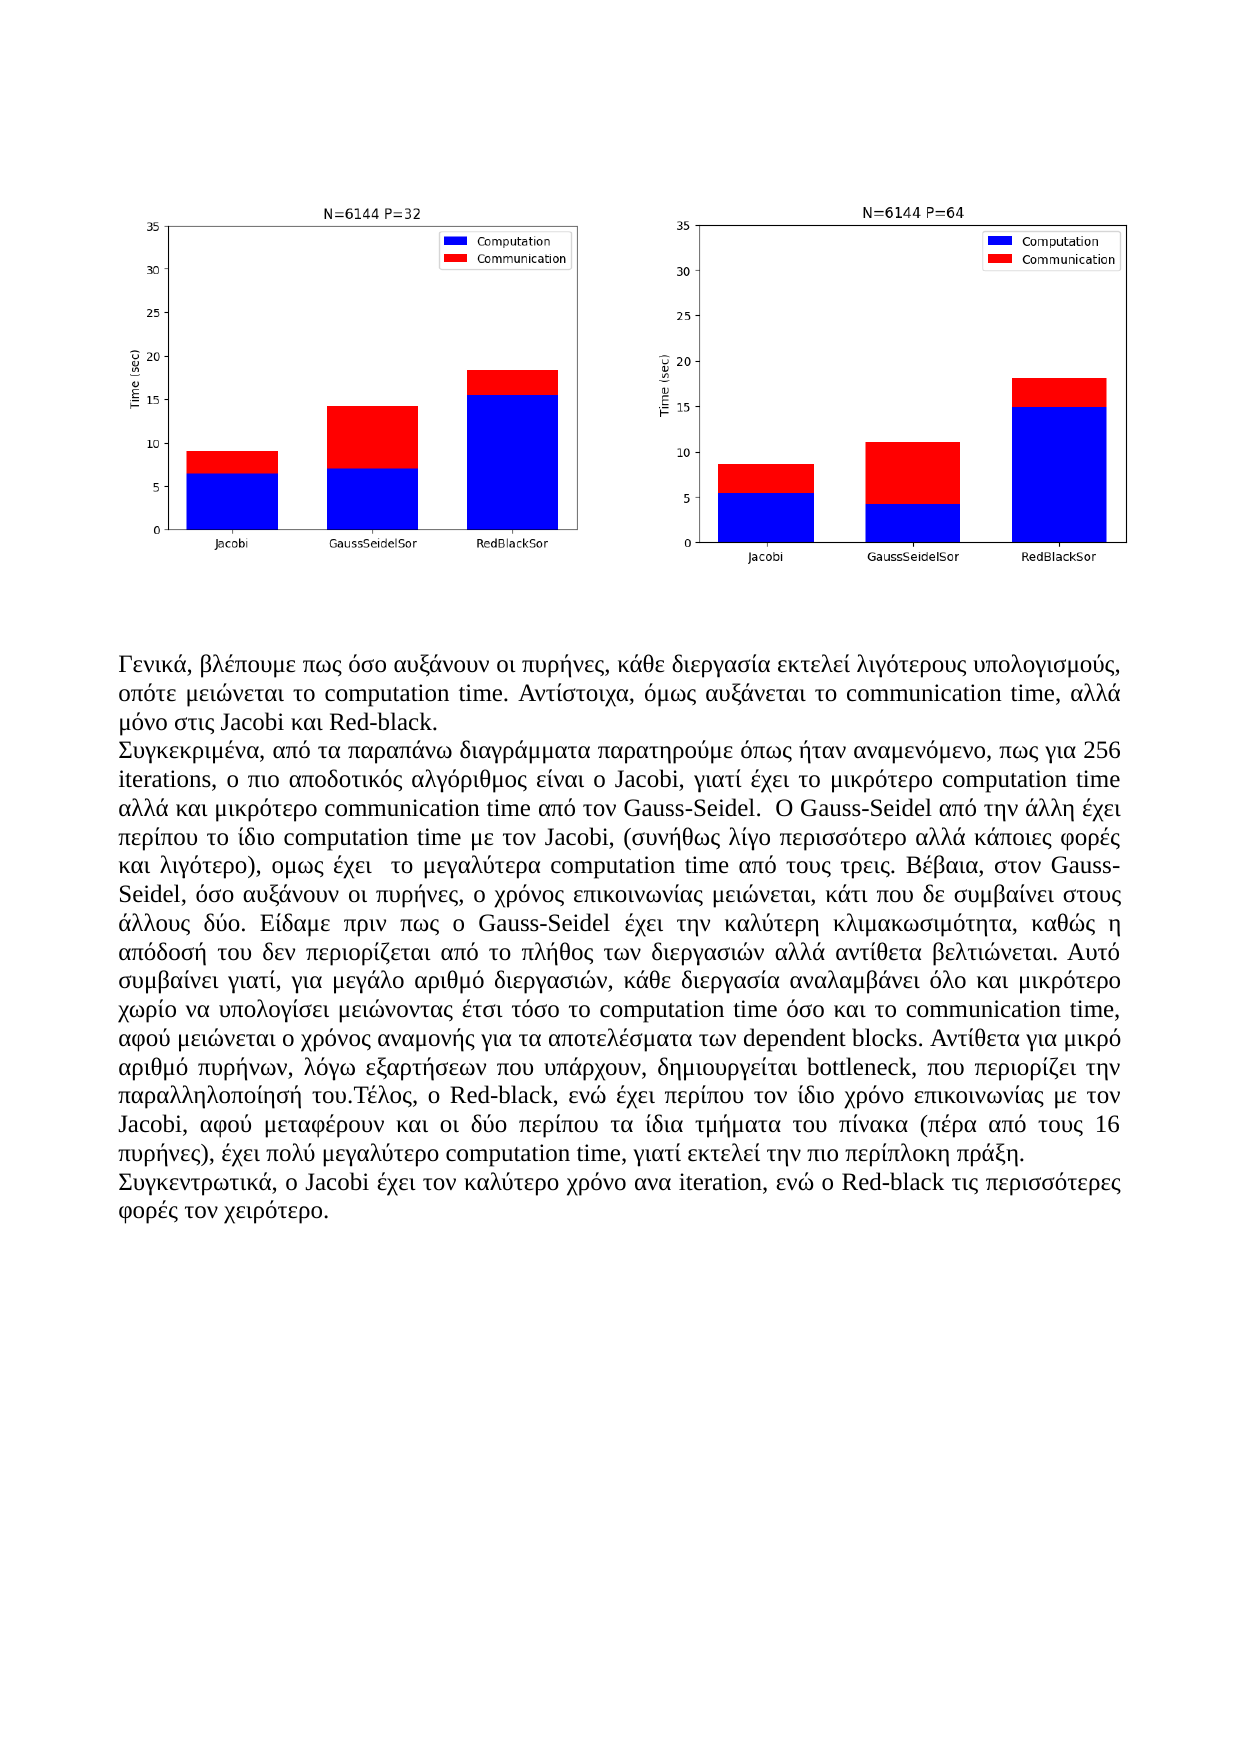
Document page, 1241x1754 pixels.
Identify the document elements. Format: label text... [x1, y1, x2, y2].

text Γενικά, βλέπουμε πως όσο αυξάνουν οι πυρήνες, κάθε διεργασία εκτελεί λιγότερους υπολογισμούς, οπότε μειώνεται το computation time. Αντίστοιχα, όμως αυξάνεται το communication time, αλλά μόνο στις Jacobi και Red-black. [118, 649, 1122, 736]
text Συγκεντρωτικά, ο Jacobi έχει τον καλύτερο χρόνο ανα iteration, ενώ ο Red-black τις περισσότερες φορές τον χειρότερο. [118, 1167, 1122, 1224]
picture [121, 199, 587, 557]
text Συγκεκριμένα, από τα παραπάνω διαγράμματα παρατηρούμε όπως ήταν αναμενόμενο, πως για 256 iterations, ο πιο αποδοτικός αλγόριθμος είναι ο Jacobi, γιατί έχει το μικρότερο computation time αλλά και μικρότερο communication time από τον Gauss-Seidel. Ο Gauss-Seidel από την άλλη έχει περίπου το ίδιο computation time με τον Jacobi, (συνήθως λίγο περισσότερο αλλά κάποιες φορές και λιγότερο), ομως έχει το μεγαλύτερα computation time από τους τρεις. Βέβαια, στον Gauss-Seidel, όσο αυξάνουν οι πυρήνες, ο χρόνος επικοινωνίας μειώνεται, κάτι που δε συμβαίνει στους άλλους δύο. Eίδαμε πριν πως ο Gauss-Seidel έχει την καλύτερη κλιμακωσιμότητα, καθώς η απόδοσή τoυ δεν περιορίζεται από το πλήθος των διεργασιών αλλά αντίθετα βελτιώνεται. Αυτό συμβαίνει γιατί, για μεγάλο αριθμό διεργασιών, κάθε διεργασία αναλαμβάνει όλο και μικρότερο χωρίο να υπολογίσει μειώνοντας έτσι τόσο το computation time όσο και το communication time, αφού μειώνεται ο χρόνος αναμονής για τα αποτελέσματα των dependent blocks. Αντίθετα για μικρό αριθμό πυρήνων, λόγω εξαρτήσεων που υπάρχουν, δημιουργείται bottleneck, που περιορίζει την παραλληλοποίησή του.Τέλος, ο Red-black, ενώ έχει περίπου τον ίδιο χρόνο επικοινωνίας με τον Jacobi, αφού μεταφέρουν και οι δύο περίπου τα ίδια τμήματα του πίνακα (πέρα από τους 16 πυρήνες), έχει πολύ μεγαλύτερο computation time, γιατί εκτελεί την πιο περίπλοκη πράξη. [118, 736, 1122, 1167]
picture [650, 197, 1137, 571]
